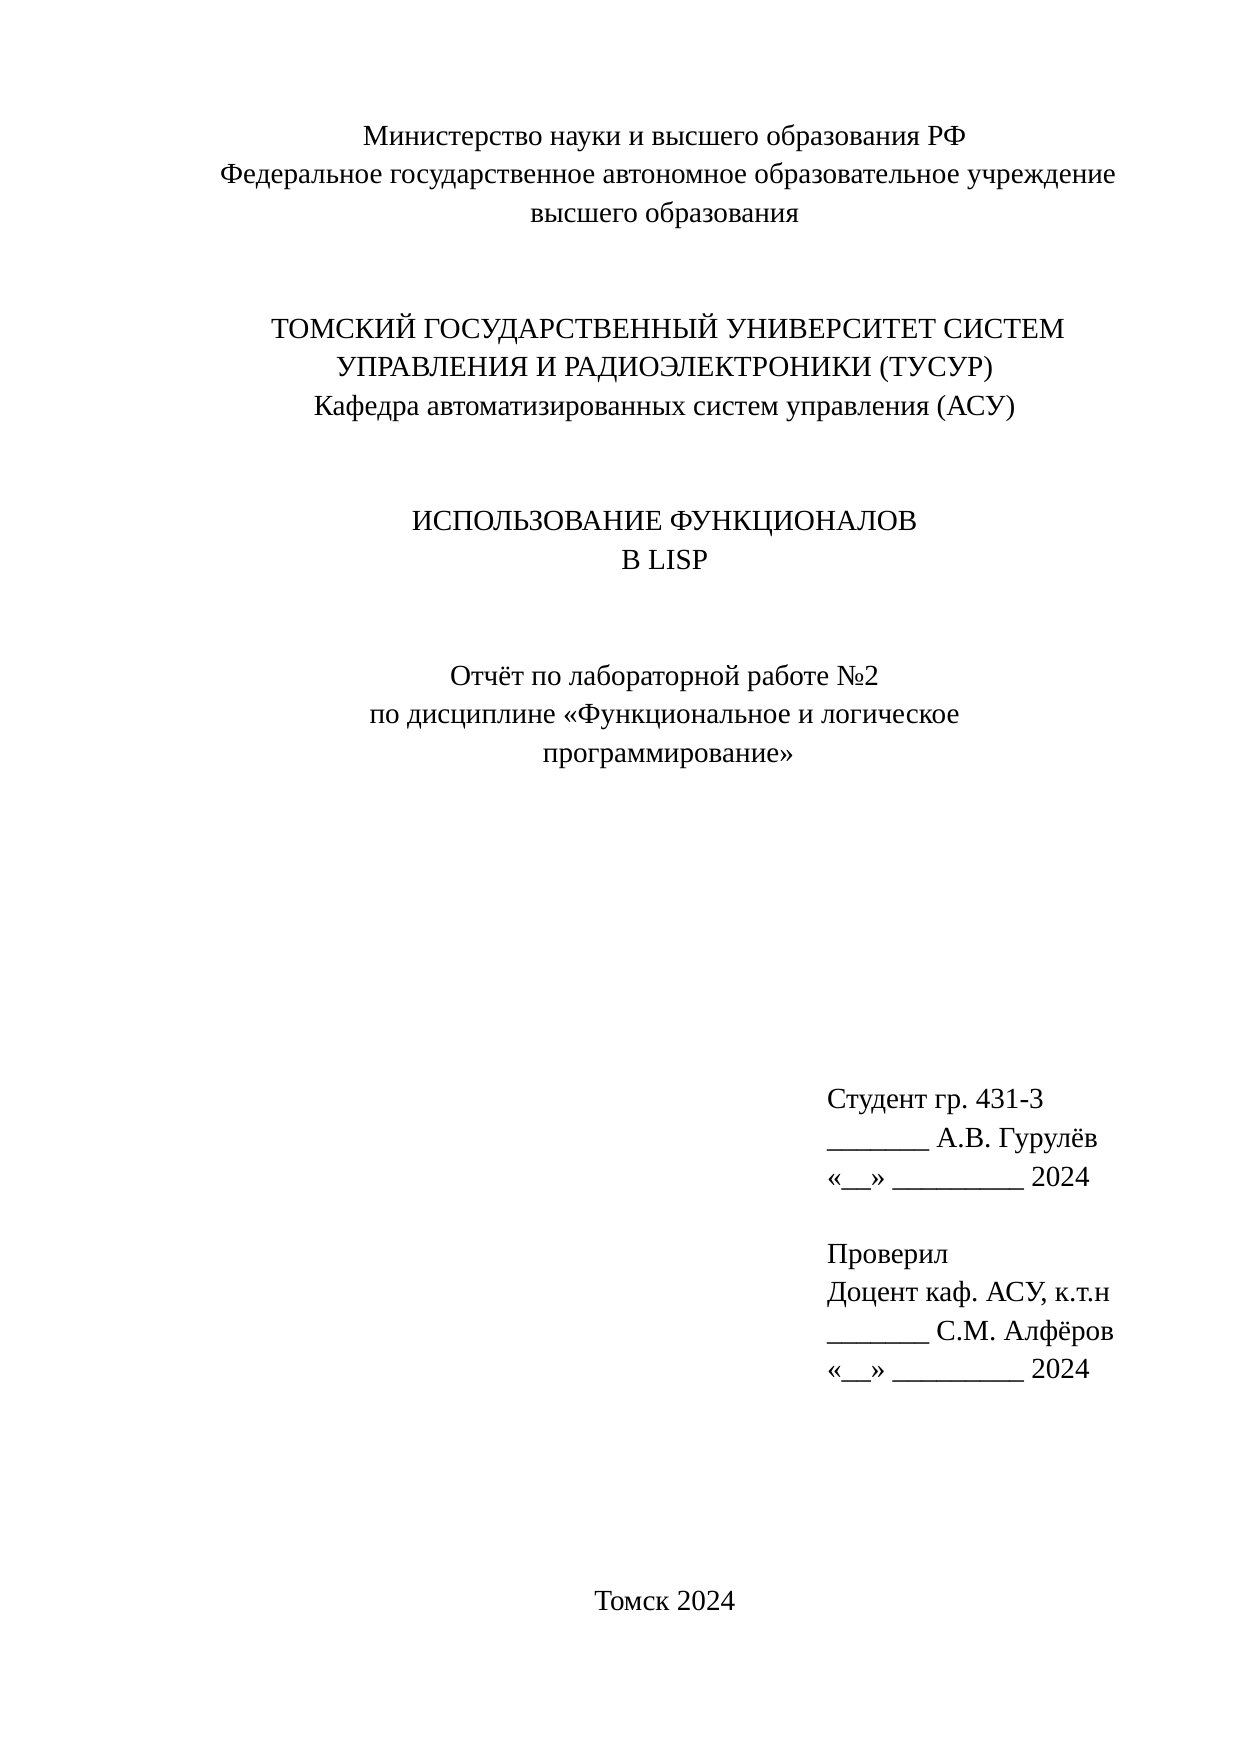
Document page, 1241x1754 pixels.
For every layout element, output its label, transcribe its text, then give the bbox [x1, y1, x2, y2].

text программирование» [177, 735, 1152, 768]
text Кафедра автоматизированных систем управления (АСУ) [177, 388, 1152, 421]
text в lisp [177, 542, 1152, 576]
text Отчёт по лабораторной работе №2 по дисциплине «Функциональное и логическое [177, 658, 1152, 730]
text Федеральное государственное автономное образовательное учреждение высшего образования [177, 157, 1152, 229]
text «__» _________ 2024 [827, 1159, 1152, 1192]
text Томск 2024 [177, 1583, 1152, 1616]
text Министерство науки и высшего образования РФ [177, 118, 1152, 152]
text «__» _________ 2024 [827, 1351, 1152, 1385]
text Проверил [827, 1236, 1152, 1269]
text ТОМСКИЙ ГОСУДАРСТВЕННЫЙ УНИВЕРСИТЕТ СИСТЕМ УПРАВЛЕНИЯ И РАДИОЭЛЕКТРОНИКИ (ТУСУР) [177, 311, 1152, 383]
text Доцент каф. АСУ, к.т.н [827, 1274, 1152, 1308]
text _______ С.М. Алфёров [827, 1313, 1152, 1346]
text _______ А.В. Гурулёв [827, 1120, 1152, 1154]
text использование функционалов [177, 503, 1152, 537]
text Студент гр. 431-3 [827, 1082, 1152, 1115]
